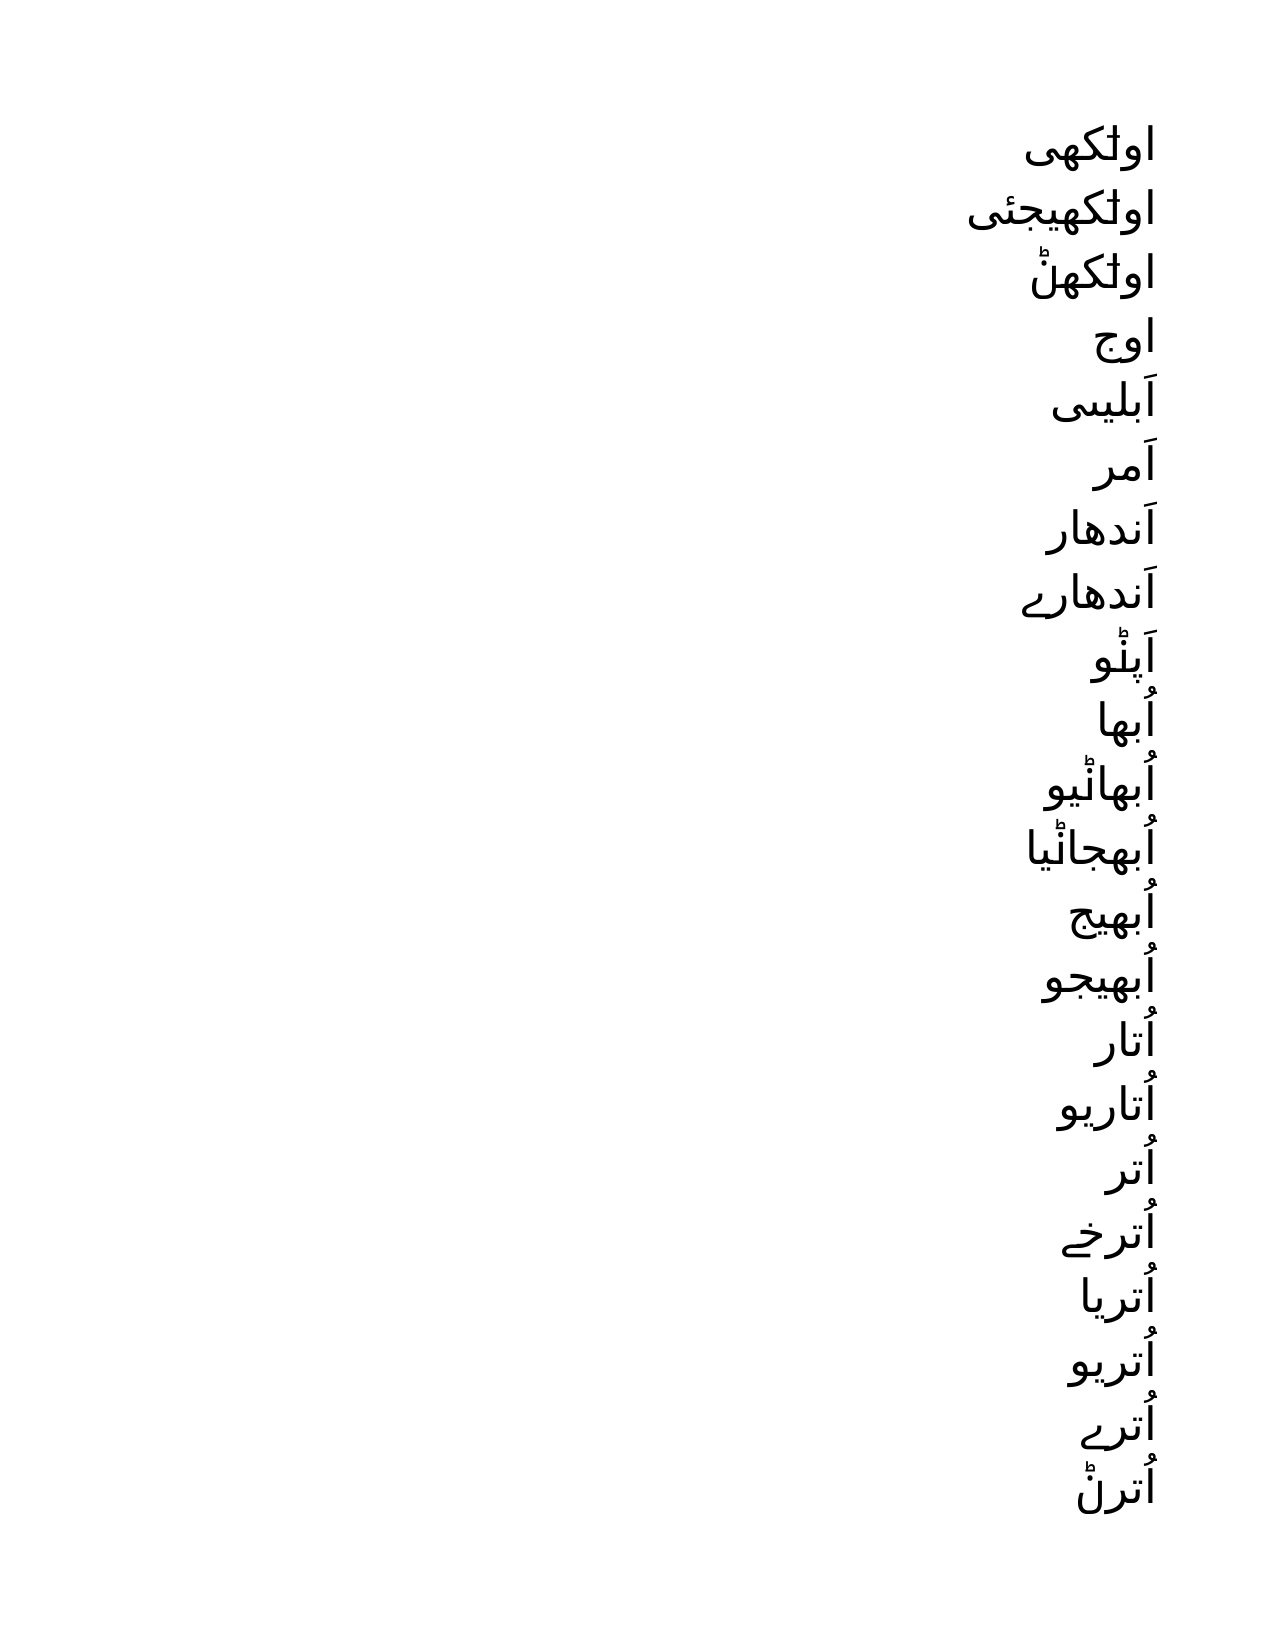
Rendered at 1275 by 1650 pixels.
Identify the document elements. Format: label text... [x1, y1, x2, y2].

text او﻿ج [118, 310, 1157, 363]
text اَمر [118, 438, 1157, 491]
text اُبھیجو [118, 949, 1157, 1003]
text اُتار [118, 1013, 1157, 1067]
text اُتریو [118, 1333, 1157, 1387]
text اَپݨو [118, 630, 1157, 683]
text اَندھارے [118, 566, 1157, 619]
text اوݪکھیجئی [118, 182, 1157, 235]
text اَندھار [118, 502, 1157, 555]
text اُتر [118, 1141, 1157, 1195]
text اُبھیج [118, 886, 1157, 939]
text اُترخے [118, 1205, 1157, 1259]
text اُترݨ [118, 1461, 1157, 1514]
text اُتریا [118, 1269, 1157, 1323]
text اُتاریو [118, 1077, 1157, 1131]
text اَبلیںی [118, 374, 1157, 427]
text اُبھجاݨیا [118, 822, 1157, 875]
text اوݪکھݨ [118, 246, 1157, 299]
text اُترے [118, 1397, 1157, 1451]
text اوݪکھی [118, 118, 1157, 171]
text اُبھاݨیو [118, 758, 1157, 811]
text اُبھا [118, 694, 1157, 747]
